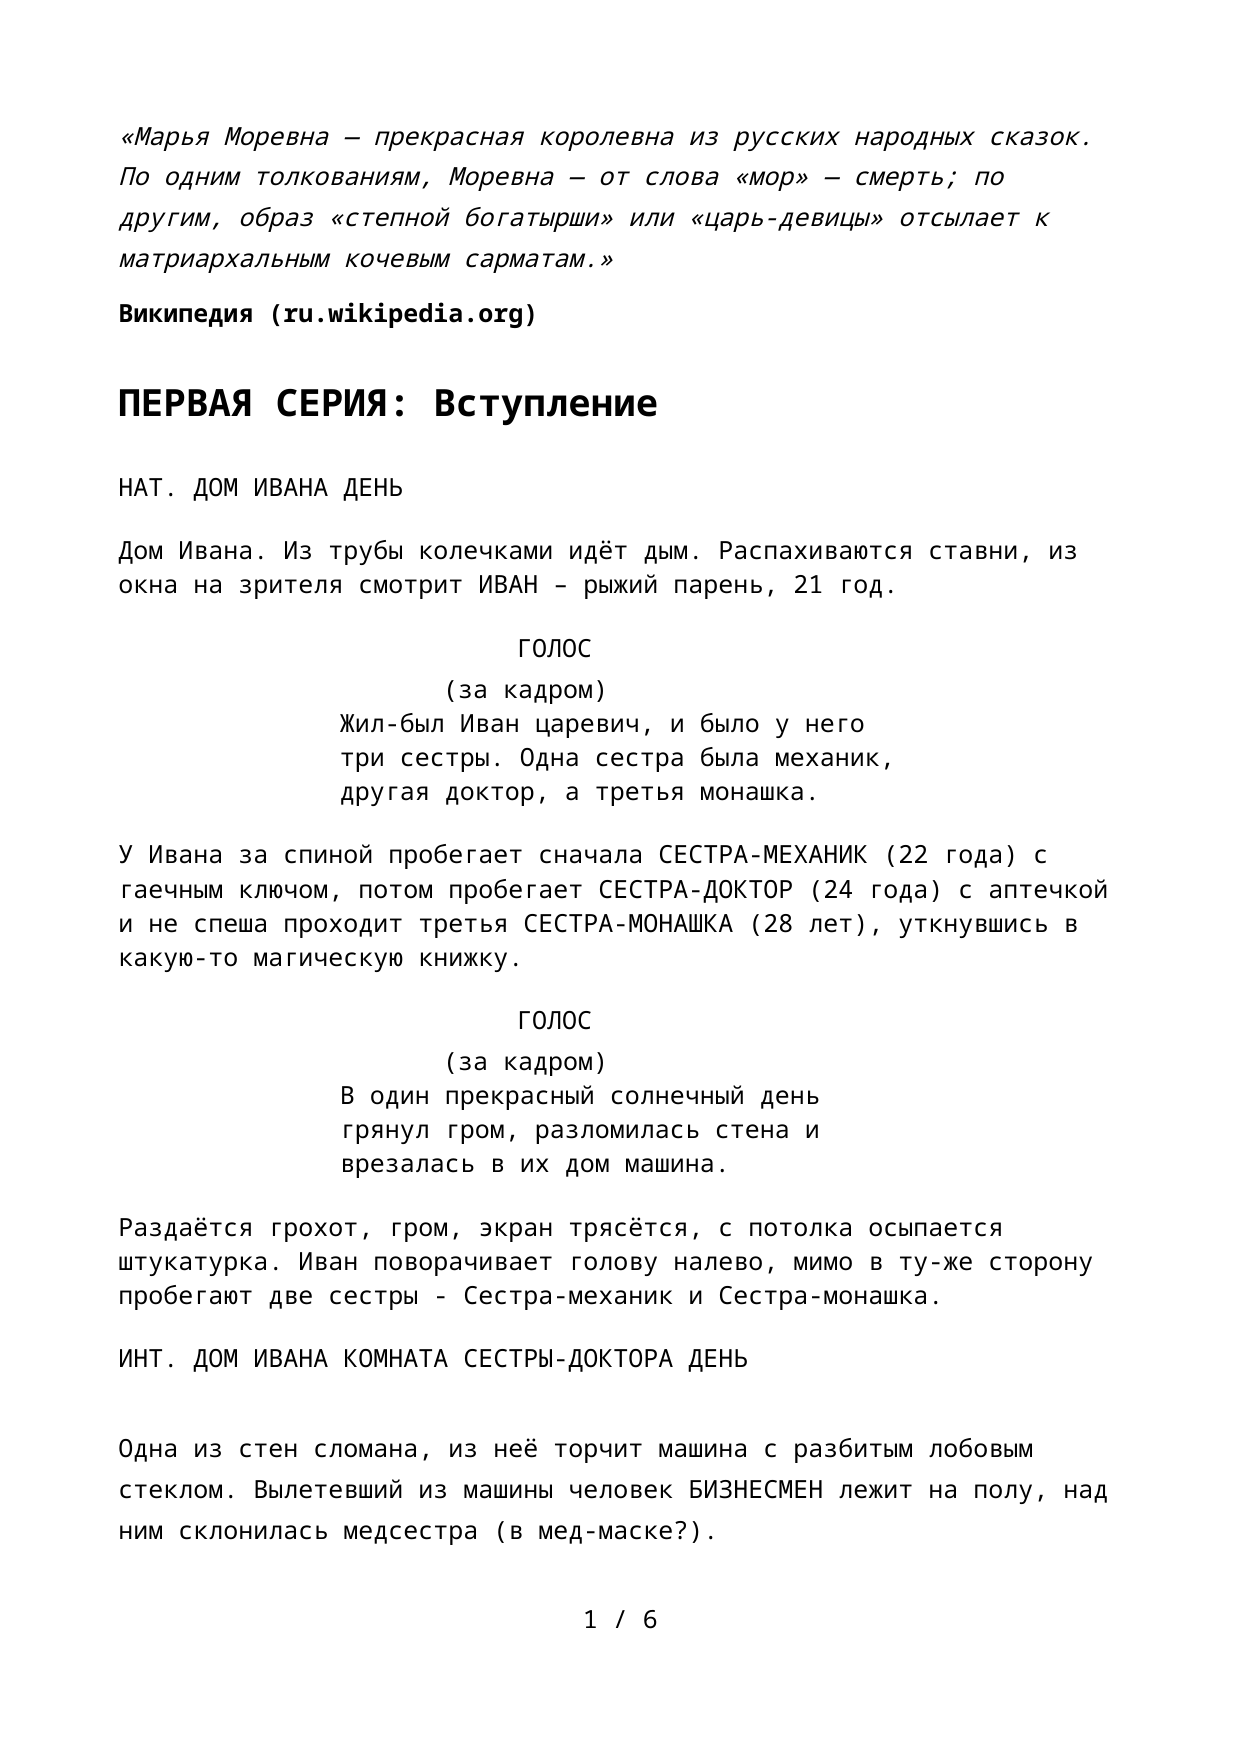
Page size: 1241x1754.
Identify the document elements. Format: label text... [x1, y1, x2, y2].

text ГОЛОС [517, 631, 1122, 665]
text Раздаётся грохот, гром, экран трясётся, с потолка осыпается штукатурка. Иван поворачивает голову налево, мимо в ту-же сторону пробегают две сестры - Сестра-механик и Сестра-монашка. [118, 1209, 1122, 1312]
text Дом Ивана. Из трубы колечками идёт дым. Распахиваются ставни, из окна на зрителя смотрит ИВАН – рыжий парень, 21 год. [118, 533, 1122, 601]
text Википедия (ru.wikipedia.org) [118, 296, 1122, 330]
text НАТ. ДОМ ИВАНА ДЕНЬ [118, 469, 1122, 503]
text ИНТ. ДОМ ИВАНА КОМНАТА СЕСТРЫ-ДОКТОРА ДЕНЬ [118, 1341, 1122, 1375]
text У Ивана за спиной пробегает сначала СЕСТРА-МЕХАНИК (22 года) с гаечным ключом, потом пробегает СЕСТРА-ДОКТОР (24 года) с аптечкой и не спеша проходит третья СЕСТРА-МОНАШКА (28 лет), уткнувшись в какую-то магическую книжку. [118, 837, 1122, 973]
text В один прекрасный солнечный день грянул гром, разломилась стена и врезалась в их дом машина. [339, 1078, 901, 1180]
text Жил-был Иван царевич, и было у него три сестры. Одна сестра была механик, другая доктор, а третья монашка. [339, 706, 901, 808]
text (за кадром) [443, 1044, 901, 1078]
text (за кадром) [443, 671, 901, 706]
text Одна из стен сломана, из неё торчит машина с разбитым лобовым стеклом. Вылетевший из машины человек БИЗНЕСМЕН лежит на полу, над ним склонилась медсестра (в мед-маске?). [118, 1431, 1122, 1546]
text ГОЛОС [517, 1003, 1122, 1037]
subtitle ПЕРВАЯ СЕРИЯ: Вступление [118, 376, 1122, 427]
text «Марья Моревна — прекрасная королевна из русских народных сказок. По одним толкованиям, Моревна — от слова «мор» — смерть; по другим, образ «степной богатырши» или «царь-девицы» отсылает к матриархальным кочевым сарматам.» [118, 118, 1122, 275]
